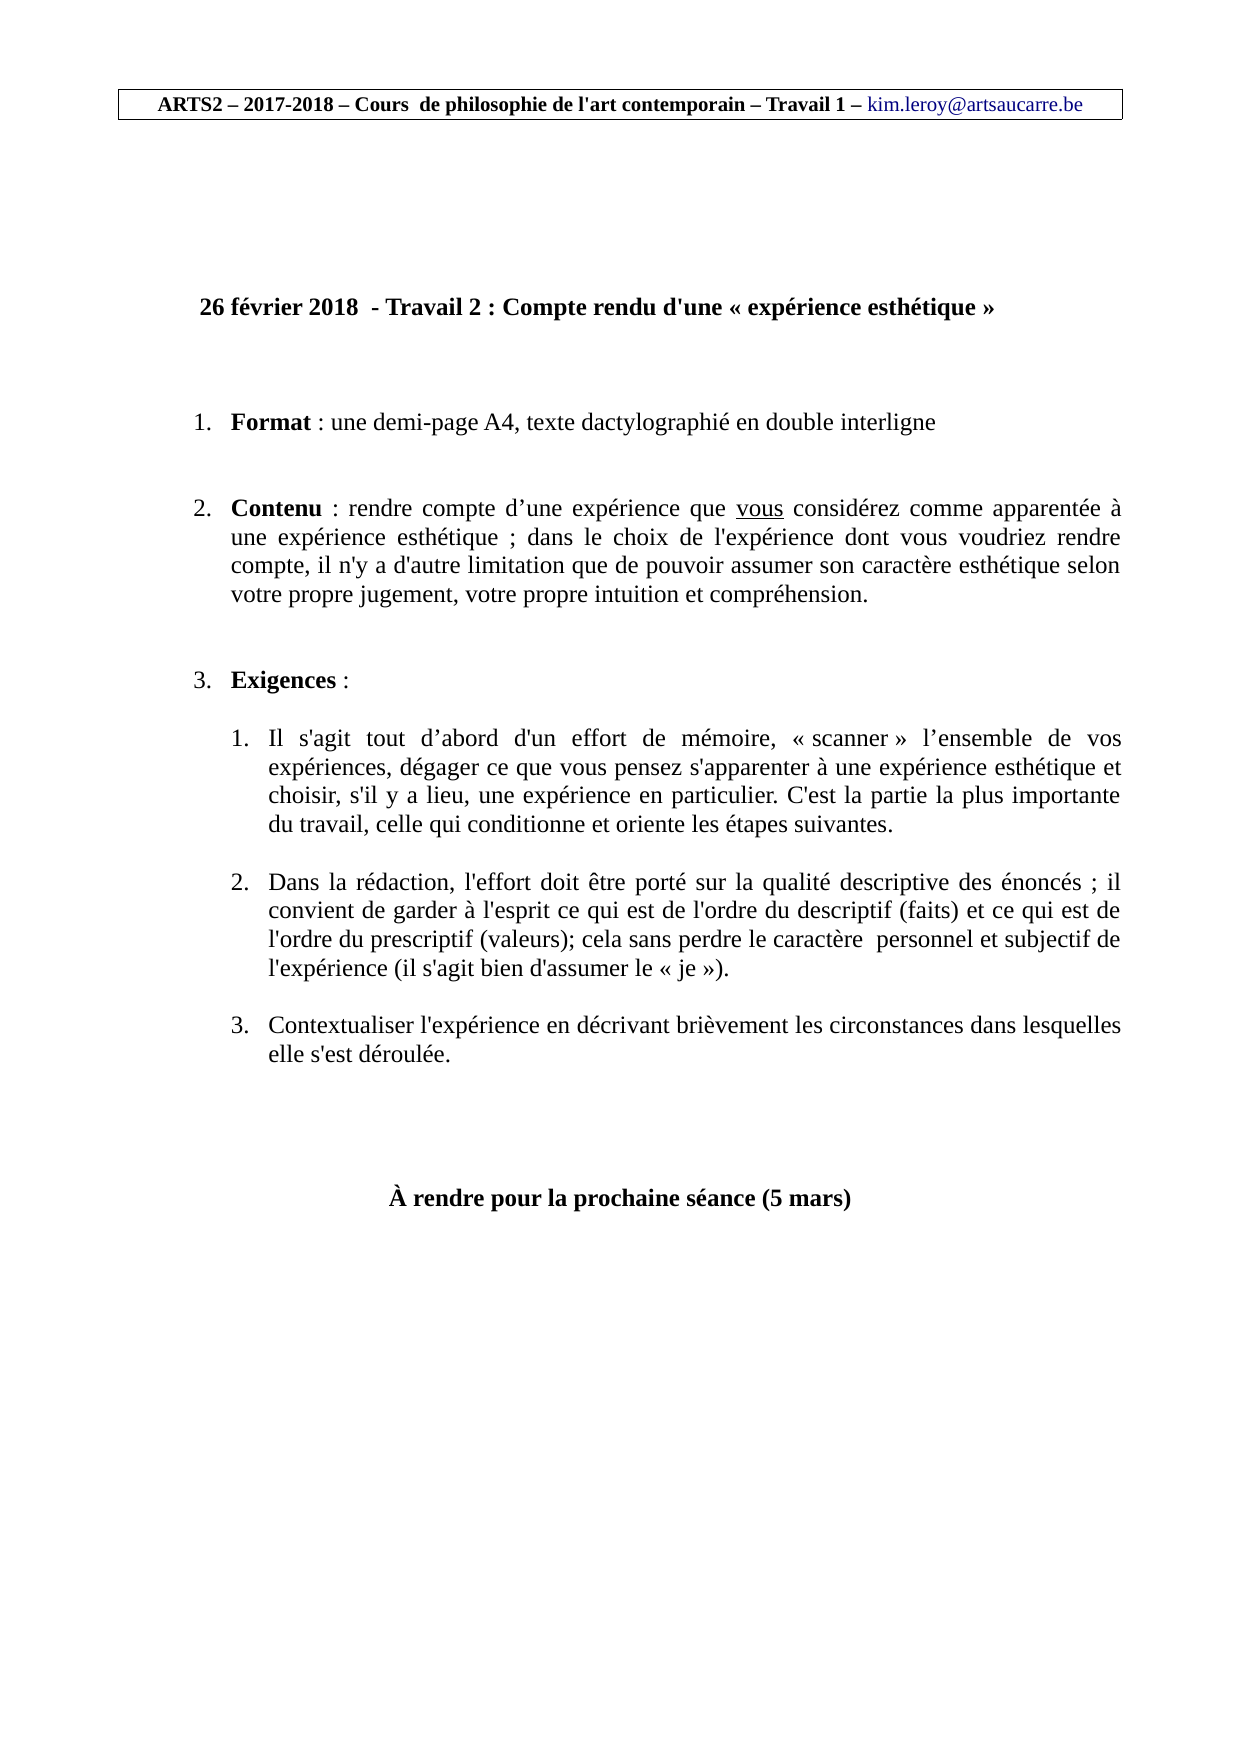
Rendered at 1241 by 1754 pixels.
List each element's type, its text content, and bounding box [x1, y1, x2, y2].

list Exigences : [193, 666, 1122, 694]
list Contextualiser l'expérience en décrivant brièvement les circonstances dans lesquelles elle s'est déroulée. [231, 1011, 1122, 1068]
text À rendre pour la prochaine séance (5 mars) [118, 1183, 1122, 1212]
list Contenu : rendre compte d’une expérience que vous considérez comme apparentée à une expérience esthétique ; dans le choix de l'expérience dont vous voudriez rendre compte, il n'y a d'autre limitation que de pouvoir assumer son caractère esthétique selon votre propre jugement, votre propre intuition et compréhension. [193, 493, 1122, 608]
list 26 février 2018 - Travail 2 : Compte rendu d'une « expérience esthétique » [156, 292, 1122, 321]
list Format : une demi-page A4, texte dactylographié en double interligne [193, 407, 1122, 436]
list Dans la rédaction, l'effort doit être porté sur la qualité descriptive des énoncés ; il convient de garder à l'esprit ce qui est de l'ordre du descriptif (faits) et ce qui est de l'ordre du prescriptif (valeurs); cela sans perdre le caractère personnel et subjectif de l'expérience (il s'agit bien d'assumer le « je »). [231, 867, 1122, 982]
list Il s'agit tout d’abord d'un effort de mémoire, « scanner » l’ensemble de vos expériences, dégager ce que vous pensez s'apparenter à une expérience esthétique et choisir, s'il y a lieu, une expérience en particulier. C'est la partie la plus importante du travail, celle qui conditionne et oriente les étapes suivantes. [231, 723, 1122, 838]
